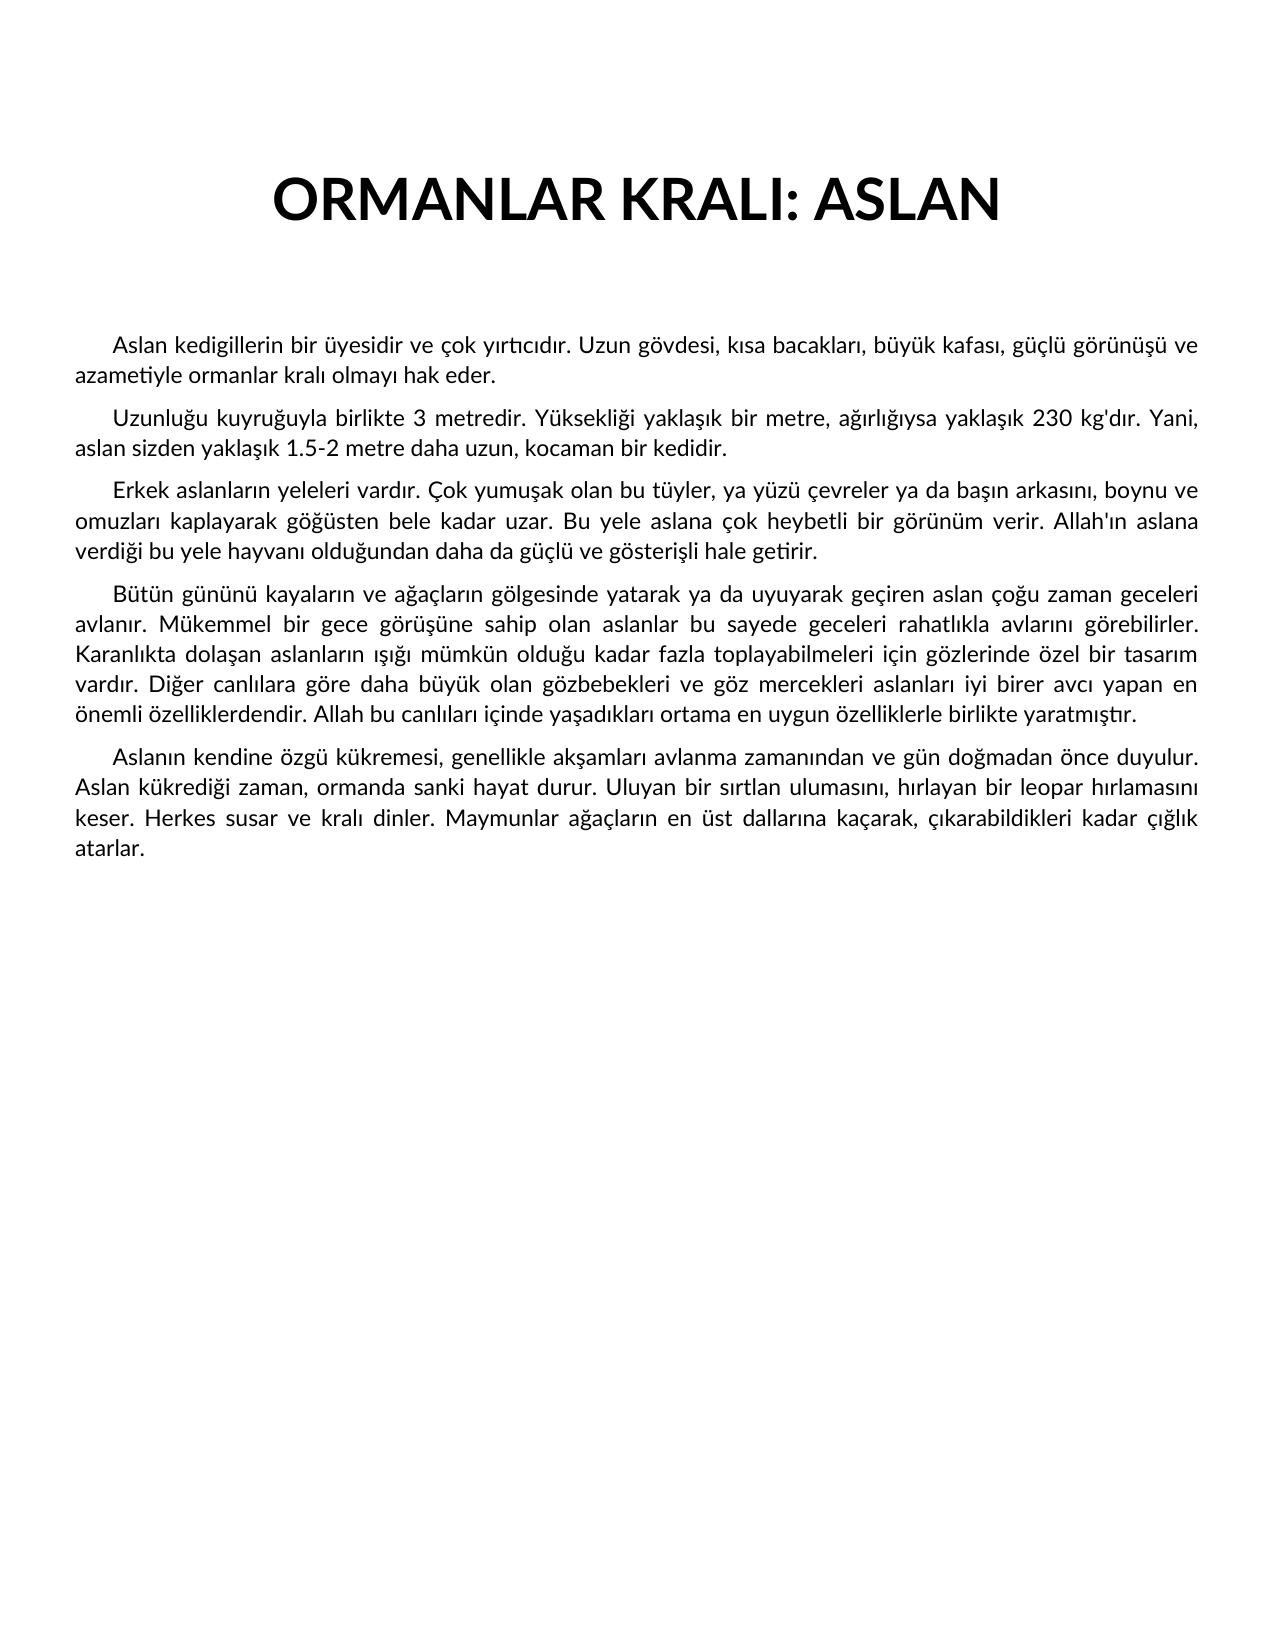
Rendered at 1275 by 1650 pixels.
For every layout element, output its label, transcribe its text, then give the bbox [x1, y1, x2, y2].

text Aslanın kendine özgü kükremesi, genellikle akşamları avlanma zamanından ve gün doğmadan önce duyulur. Aslan kükrediği zaman, ormanda sanki hayat durur. Uluyan bir sırtlan ulumasını, hırlayan bir leopar hırlamasını keser. Herkes susar ve kralı dinler. Maymunlar ağaçların en üst dallarına kaçarak, çıkarabildikleri kadar çığlık atarlar. [75, 743, 1200, 861]
text Erkek aslanların yeleleri vardır. Çok yumuşak olan bu tüyler, ya yüzü çevreler ya da başın arkasını, boynu ve omuzları kaplayarak göğüsten bele kadar uzar. Bu yele aslana çok heybetli bir görünüm verir. Allah'ın aslana verdiği bu yele hayvanı olduğundan daha da güçlü ve gösterişli hale getirir. [75, 476, 1200, 564]
text Uzunluğu kuyruğuyla birlikte 3 metredir. Yüksekliği yaklaşık bir metre, ağırlığıysa yaklaşık 230 kg'dır. Yani, aslan sizden yaklaşık 1.5-2 metre daha uzun, kocaman bir kedidir. [75, 403, 1200, 461]
text Bütün gününü kayaların ve ağaçların gölgesinde yatarak ya da uyuyarak geçiren aslan çoğu zaman geceleri avlanır. Mükemmel bir gece görüşüne sahip olan aslanlar bu sayede geceleri rahatlıkla avlarını görebilirler. Karanlıkta dolaşan aslanların ışığı mümkün olduğu kadar fazla toplayabilmeleri için gözlerinde özel bir tasarım vardır. Diğer canlılara göre daha büyük olan gözbebekleri ve göz mercekleri aslanları iyi birer avcı yapan en önemli özelliklerdendir. Allah bu canlıları içinde yaşadıkları ortama en uygun özelliklerle birlikte yaratmıştır. [75, 579, 1200, 728]
text Aslan kedigillerin bir üyesidir ve çok yırtıcıdır. Uzun gövdesi, kısa bacakları, büyük kafası, güçlü görünüşü ve azametiyle ormanlar kralı olmayı hak eder. [75, 330, 1200, 388]
subtitle ORMANLAR KRALI: ASLAN [75, 162, 1200, 232]
